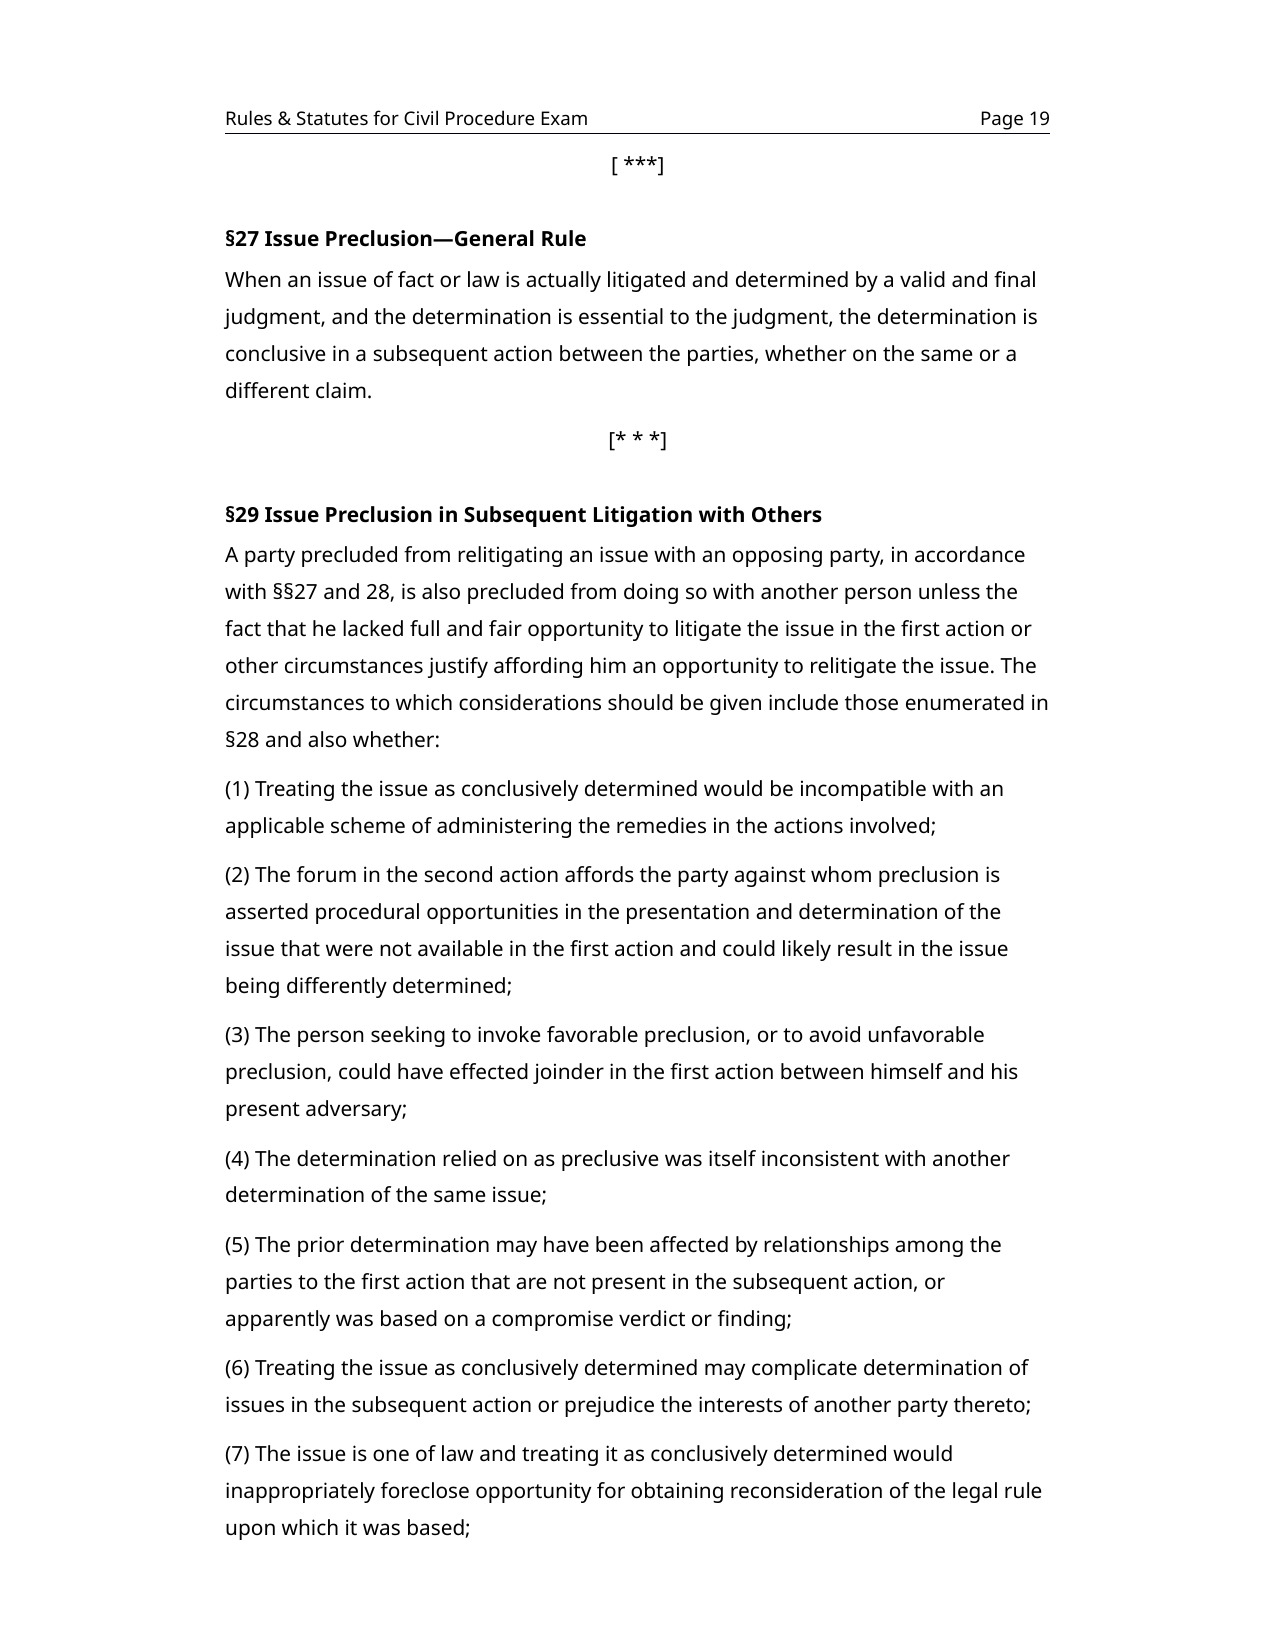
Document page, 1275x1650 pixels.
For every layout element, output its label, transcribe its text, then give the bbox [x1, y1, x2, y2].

subtitle §27 Issue Preclusion—General Rule [225, 224, 1050, 253]
text (7) The issue is one of law and treating it as conclusively determined would inappropriately foreclose opportunity for obtaining reconsideration of the legal rule upon which it was based; [225, 1439, 1050, 1542]
text A party precluded from relitigating an issue with an opposing party, in accordance with §§27 and 28, is also precluded from doing so with another person unless the fact that he lacked full and fair opportunity to litigate the issue in the first action or other circumstances justify affording him an opportunity to relitigate the issue. The circumstances to which considerations should be given include those enumerated in §28 and also whether: [225, 541, 1050, 753]
text When an issue of fact or law is actually litigated and determined by a valid and final judgment, and the determination is essential to the judgment, the determination is conclusive in a subsequent action between the parties, whether on the same or a different claim. [225, 265, 1050, 404]
text (5) The prior determination may have been affected by relationships among the parties to the first action that are not present in the subsequent action, or apparently was based on a compromise verdict or finding; [225, 1230, 1050, 1332]
text [* * *] [225, 425, 1050, 454]
text (1) Treating the issue as conclusively determined would be incompatible with an applicable scheme of administering the remedies in the actions involved; [225, 774, 1050, 840]
text (6) Treating the issue as conclusively determined may complicate determination of issues in the subsequent action or prejudice the interests of another party thereto; [225, 1353, 1050, 1418]
text (2) The forum in the second action affords the party against whom preclusion is asserted procedural opportunities in the presentation and determination of the issue that were not available in the first action and could likely result in the issue being differently determined; [225, 861, 1050, 1000]
text (4) The determination relied on as preclusive was itself inconsistent with another determination of the same issue; [225, 1144, 1050, 1209]
text (3) The person seeking to invoke favorable preclusion, or to avoid unfavorable preclusion, could have effected joinder in the first action between himself and his present adversary; [225, 1021, 1050, 1123]
text [ ***] [225, 150, 1050, 178]
subtitle §29 Issue Preclusion in Subsequent Litigation with Others [225, 500, 1050, 528]
